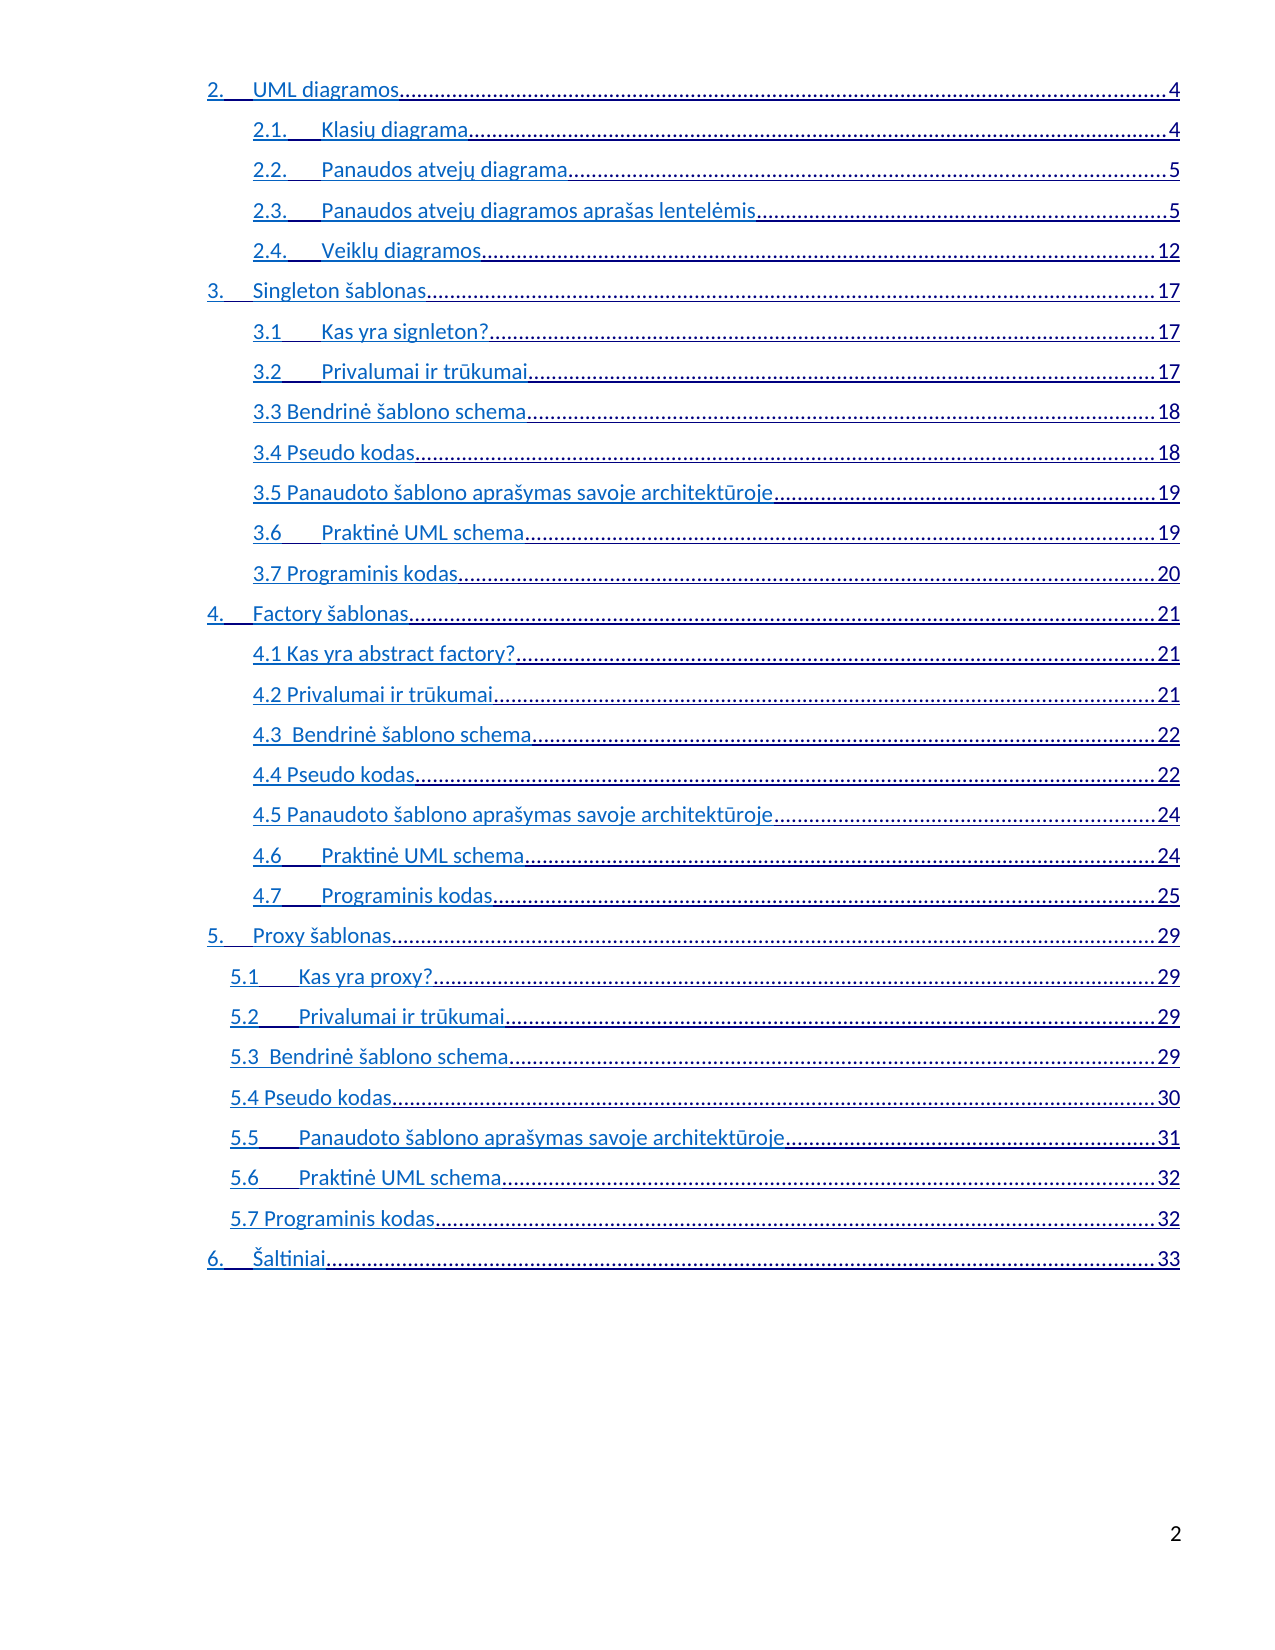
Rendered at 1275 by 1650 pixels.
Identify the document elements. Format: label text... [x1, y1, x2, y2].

text 3.4 Pseudo kodas 18 [253, 438, 1181, 466]
text 4.4 Pseudo kodas 22 [253, 760, 1181, 788]
text 6. Šaltiniai 33 [207, 1244, 1181, 1272]
text 5.6 Praktinė UML schema 32 [230, 1163, 1181, 1191]
text 3.6 Praktinė UML schema 19 [253, 518, 1181, 546]
text 3.7 Programinis kodas 20 [253, 559, 1181, 587]
text 3.1 Kas yra signleton? 17 [253, 317, 1181, 345]
text 4.5 Panaudoto šablono aprašymas savoje architektūroje 24 [253, 801, 1181, 829]
text 5. Proxy šablonas 29 [207, 922, 1181, 949]
text 5.1 Kas yra proxy? 29 [230, 962, 1181, 990]
text 2. UML diagramos 4 [207, 75, 1181, 103]
text 3. Singleton šablonas 17 [207, 277, 1181, 304]
text 4.7 Programinis kodas 25 [253, 881, 1181, 909]
text 5.3 Bendrinė šablono schema 29 [230, 1042, 1181, 1071]
text 4.1 Kas yra abstract factory? 21 [253, 639, 1181, 667]
text 5.2 Privalumai ir trūkumai 29 [230, 1002, 1181, 1030]
text 2.2. Panaudos atvejų diagrama 5 [253, 156, 1181, 184]
text 3.2 Privalumai ir trūkumai 17 [253, 357, 1181, 385]
text 4. Factory šablonas 21 [207, 599, 1181, 627]
text 4.6 Praktinė UML schema 24 [253, 841, 1181, 869]
text 2.4. Veiklų diagramos 12 [253, 236, 1181, 264]
text 5.5 Panaudoto šablono aprašymas savoje architektūroje 31 [230, 1123, 1181, 1151]
text 3.3 Bendrinė šablono schema 18 [253, 397, 1181, 426]
text 2.3. Panaudos atvejų diagramos aprašas lentelėmis 5 [253, 196, 1181, 224]
text 2.1. Klasių diagrama 4 [253, 115, 1181, 143]
text 4.2 Privalumai ir trūkumai 21 [253, 680, 1181, 708]
text 5.7 Programinis kodas 32 [230, 1204, 1181, 1232]
text 5.4 Pseudo kodas 30 [230, 1083, 1181, 1111]
text 3.5 Panaudoto šablono aprašymas savoje architektūroje 19 [253, 478, 1181, 506]
text 4.3 Bendrinė šablono schema 22 [253, 720, 1181, 748]
